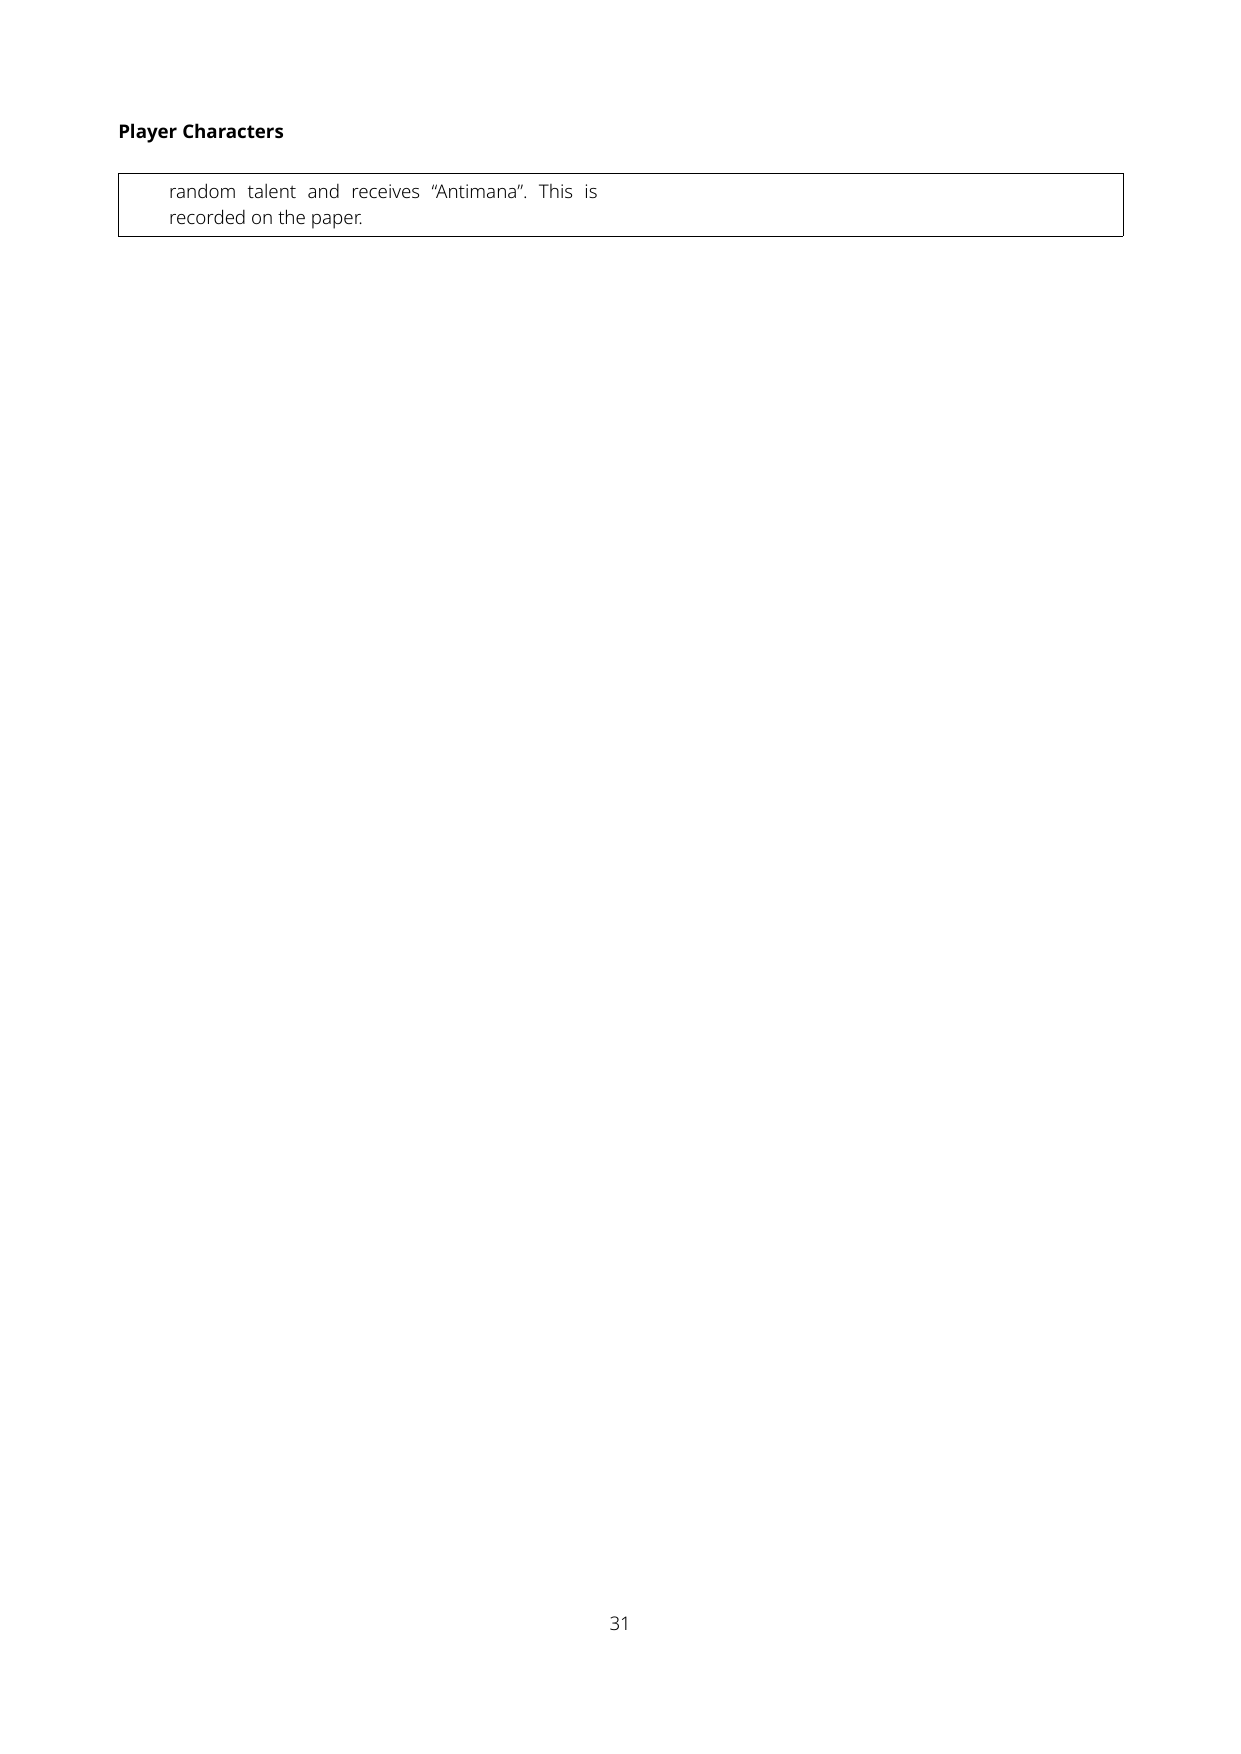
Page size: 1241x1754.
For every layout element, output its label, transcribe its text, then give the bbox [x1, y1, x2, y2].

table_cell [604, 174, 635, 236]
table_cell random talent and receives “Antimana”. This is recorded on the paper. [119, 174, 604, 236]
table_cell [635, 174, 1099, 236]
table_cell [1099, 174, 1123, 236]
